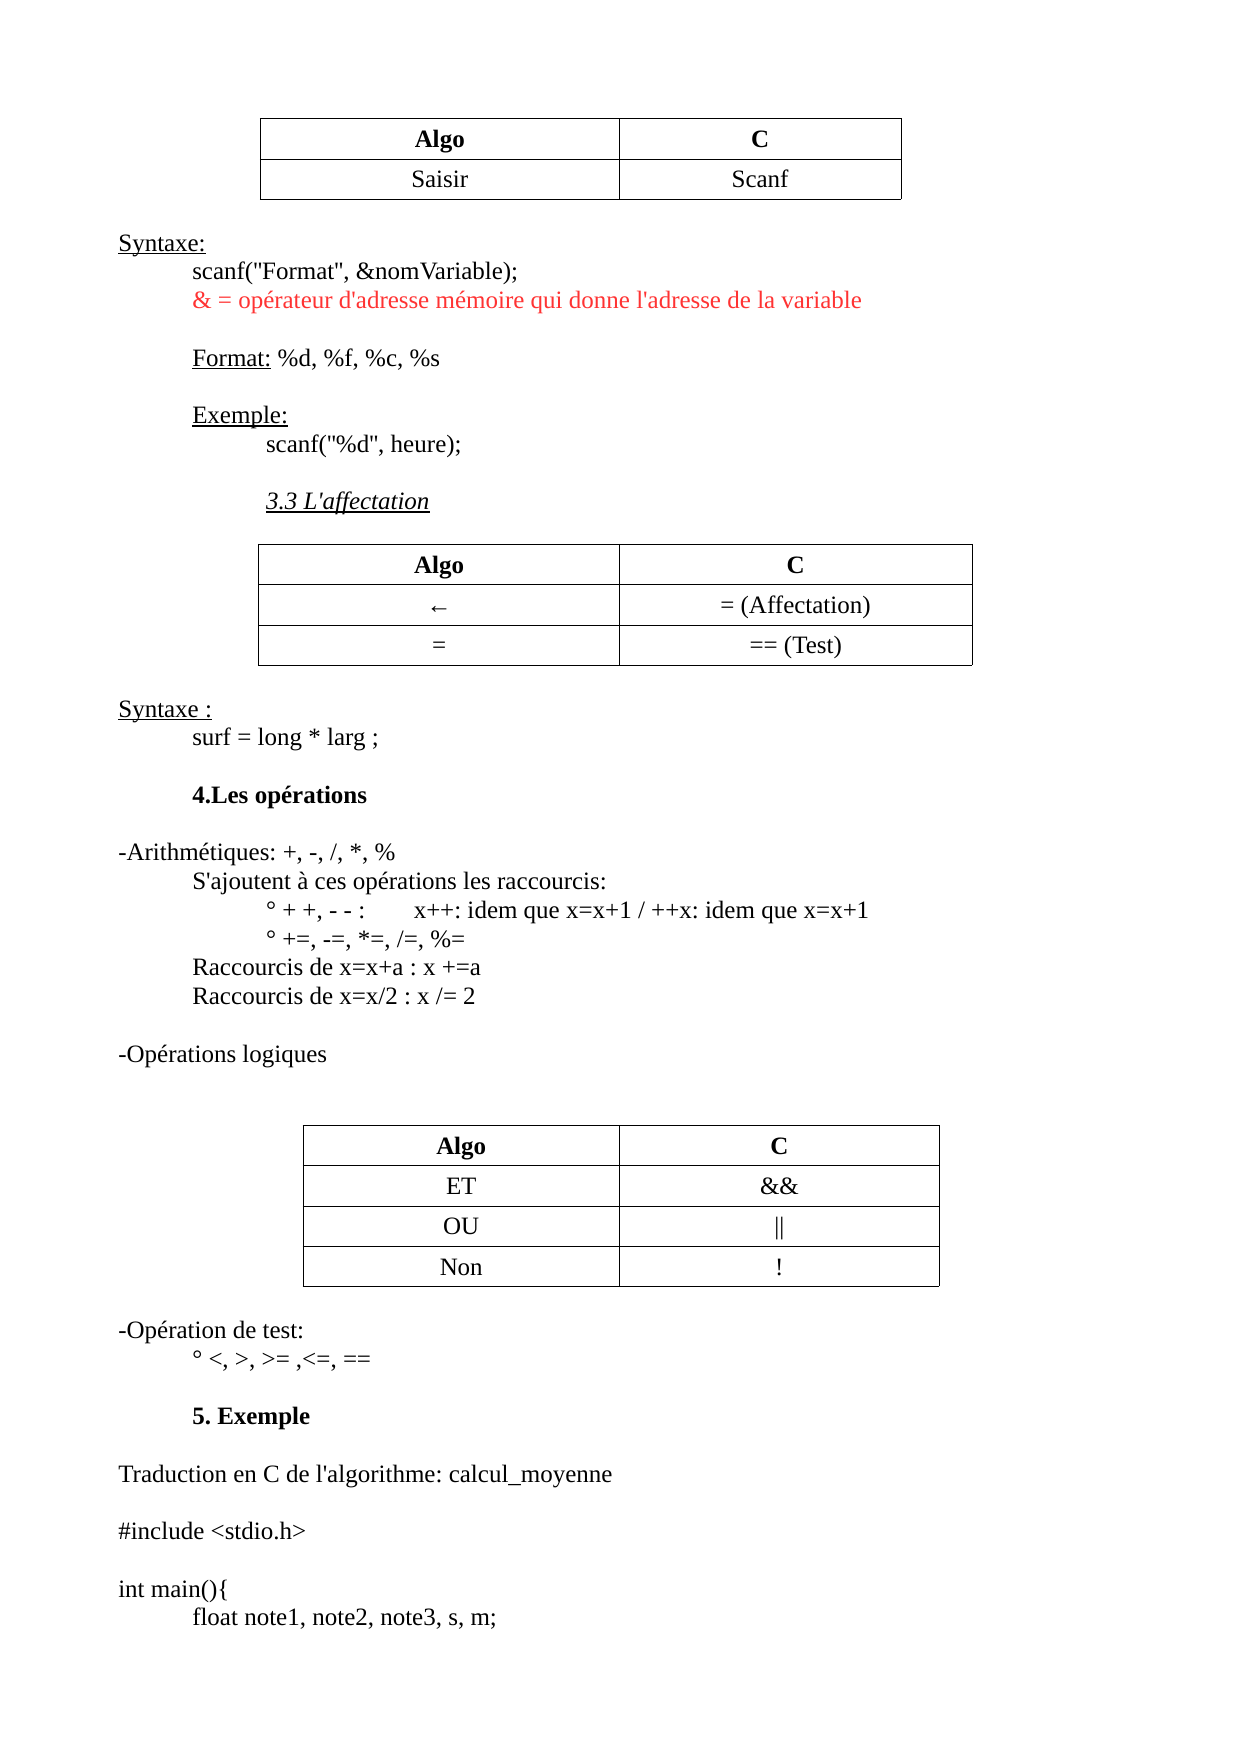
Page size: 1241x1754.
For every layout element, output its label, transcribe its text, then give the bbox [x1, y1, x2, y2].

text ° +=, -=, *=, /=, %= [118, 924, 1122, 952]
table_cell Saisir [261, 160, 619, 199]
table_cell Non [304, 1247, 619, 1286]
table_header Algo [259, 545, 619, 584]
text -Arithmétiques: +, -, /, *, % [118, 837, 1122, 866]
text scanf(''%d'', heure); [118, 429, 1122, 458]
text 3.3 L'affectation [118, 486, 1122, 515]
text ° + +, - - : x++: idem que x=x+1 / ++x: idem que x=x+1 [118, 895, 1122, 924]
text Raccourcis de x=x+a : x +=a [118, 952, 1122, 981]
text 4.Les opérations [118, 780, 1122, 809]
text Raccourcis de x=x/2 : x /= 2 [118, 981, 1122, 1010]
table_cell ! [620, 1247, 939, 1286]
table_cell || [620, 1207, 939, 1246]
text S'ajoutent à ces opérations les raccourcis: [118, 866, 1122, 895]
table_header Algo [261, 119, 619, 158]
table_cell ← [259, 585, 619, 624]
text scanf(''Format'', &nomVariable); [118, 256, 1122, 285]
text & = opérateur d'adresse mémoire qui donne l'adresse de la variable [118, 285, 1122, 343]
text Exemple: [118, 400, 1122, 429]
table_header Algo [304, 1126, 619, 1165]
table_header C [620, 545, 972, 584]
text Syntaxe : [118, 694, 1122, 722]
table_cell = (Affectation) [620, 585, 972, 624]
table_header C [620, 1126, 939, 1165]
table_cell OU [304, 1207, 619, 1246]
text 5. Exemple [118, 1401, 1122, 1430]
text Traduction en C de l'algorithme: calcul_moyenne #include <stdio.h> int main(){ float note1, note2, note3, s, m; [118, 1459, 1122, 1631]
text surf = long * larg ; [118, 722, 1122, 751]
table_cell ET [304, 1166, 619, 1206]
text -Opération de test: [118, 1315, 1122, 1344]
table_header C [620, 119, 901, 158]
table_cell Scanf [620, 160, 901, 199]
table_cell == (Test) [620, 626, 972, 665]
table_cell = [259, 626, 619, 665]
text Format: %d, %f, %c, %s [118, 343, 1122, 371]
text ° <, >, >= ,<=, == [118, 1344, 1122, 1372]
table_cell && [620, 1166, 939, 1206]
text -Opérations logiques [118, 1039, 1122, 1067]
text Syntaxe: [118, 228, 1122, 256]
